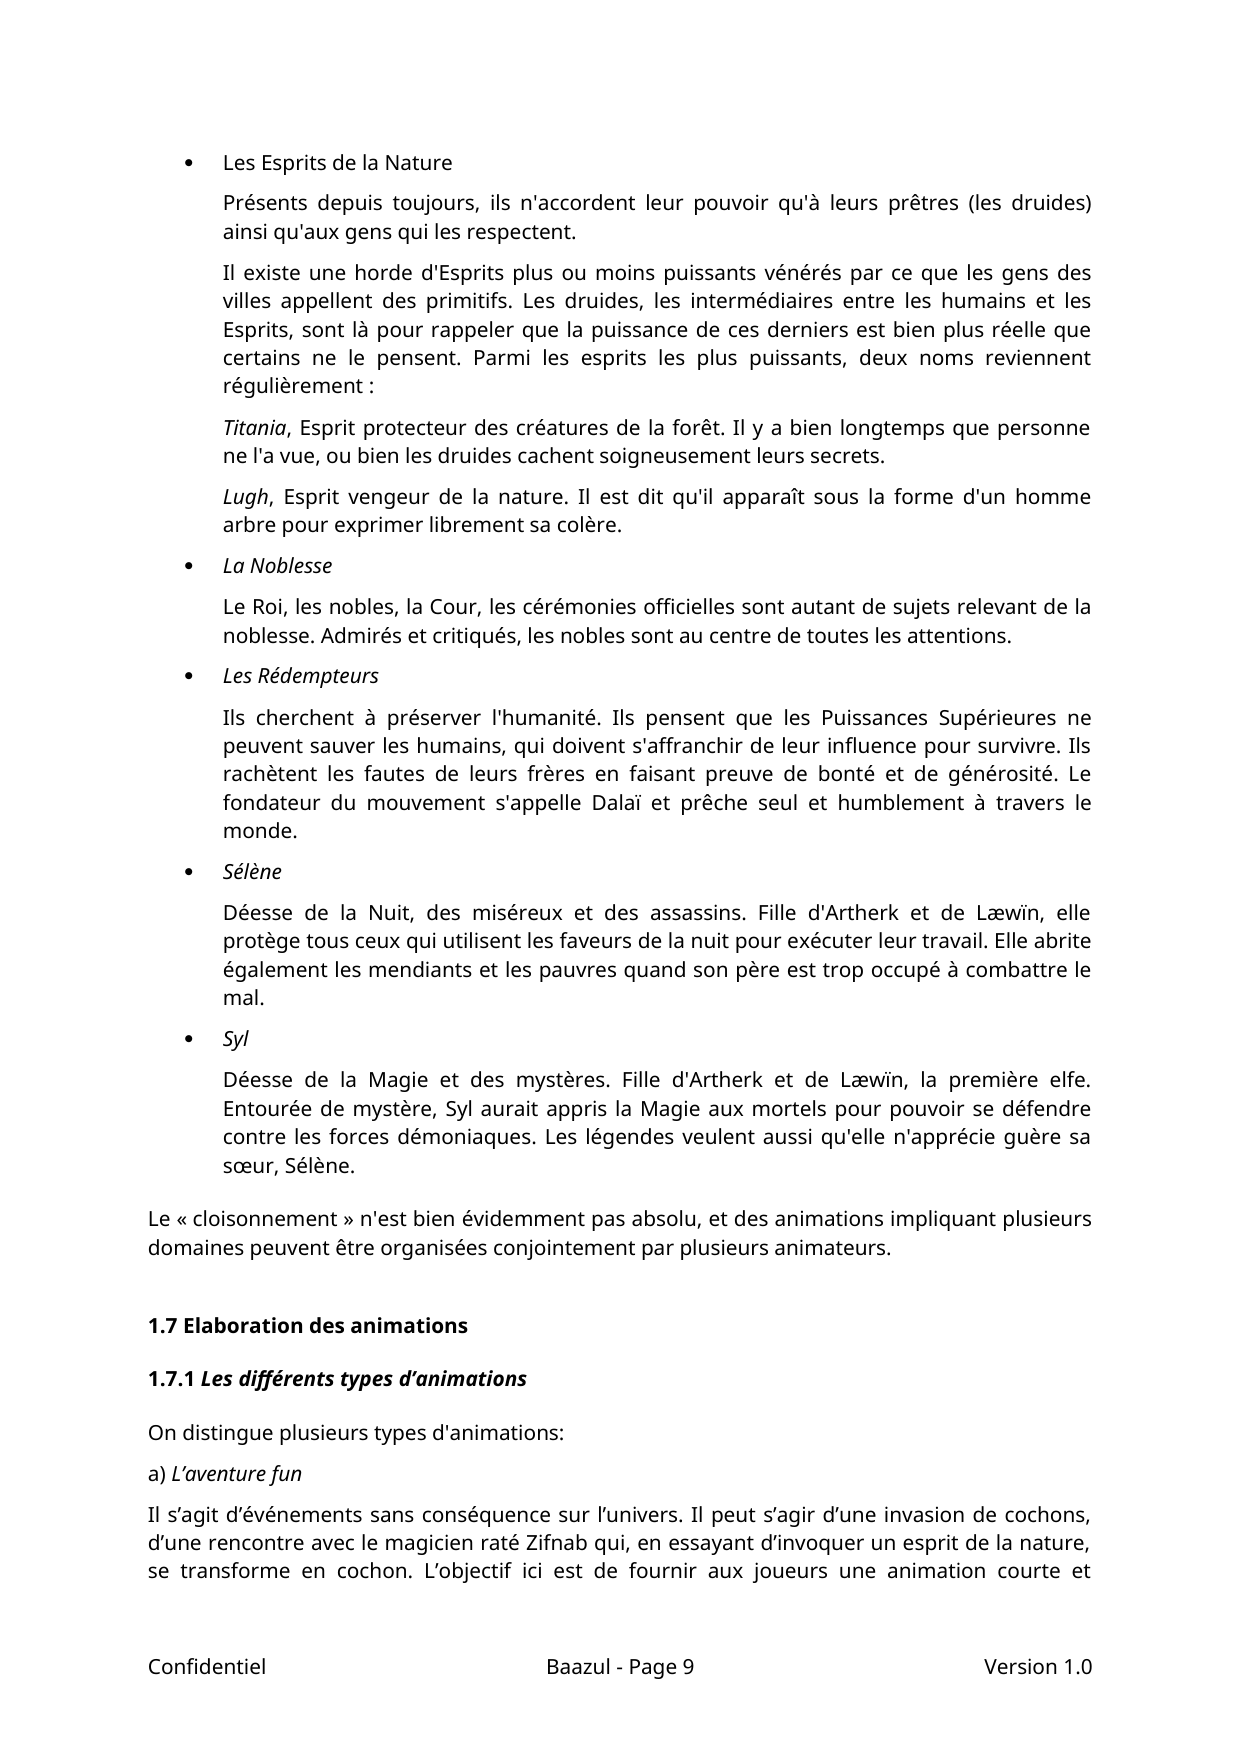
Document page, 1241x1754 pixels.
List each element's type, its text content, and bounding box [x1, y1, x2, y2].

text Le « cloisonnement » n'est bien évidemment pas absolu, et des animations impliquant plusieurs domaines peuvent être organisées conjointement par plusieurs animateurs. [148, 1204, 1093, 1261]
text Titania, Esprit protecteur des créatures de la forêt. Il y a bien longtemps que personne ne l'a vue, ou bien les druides cachent soigneusement leurs secrets. [223, 413, 1093, 469]
text Présents depuis toujours, ils n'accordent leur pouvoir qu'à leurs prêtres (les druides) ainsi qu'aux gens qui les respectent. [223, 188, 1093, 245]
list La Noblesse [185, 551, 1093, 580]
text Déesse de la Magie et des mystères. Fille d'Artherk et de Læwïn, la première elfe. Entourée de mystère, Syl aurait appris la Magie aux mortels pour pouvoir se défendre contre les forces démoniaques. Les légendes veulent aussi qu'elle n'apprécie guère sa sœur, Sélène. [223, 1065, 1093, 1179]
list Les Esprits de la Nature [185, 148, 1093, 176]
text Il existe une horde d'Esprits plus ou moins puissants vénérés par ce que les gens des villes appellent des primitifs. Les druides, les intermédiaires entre les humains et les Esprits, sont là pour rappeler que la puissance de ces derniers est bien plus réelle que certains ne le pensent. Parmi les esprits les plus puissants, deux noms reviennent régulièrement : [223, 258, 1093, 400]
subtitle Elaboration des animations [148, 1311, 1093, 1339]
subtitle Les différents types d’animations [148, 1364, 1093, 1393]
list Sélène [185, 857, 1093, 886]
list Les Rédempteurs [185, 662, 1093, 690]
text Il s’agit d’événements sans conséquence sur l’univers. Il peut s’agir d’une invasion de cochons, d’une rencontre avec le magicien raté Zifnab qui, en essayant d’invoquer un esprit de la nature, se transforme en cochon. L’objectif ici est de fournir aux joueurs une animation courte et [148, 1500, 1093, 1585]
text Déesse de la Nuit, des miséreux et des assassins. Fille d'Artherk et de Læwïn, elle protège tous ceux qui utilisent les faveurs de la nuit pour exécuter leur travail. Elle abrite également les mendiants et les pauvres quand son père est trop occupé à combattre le mal. [223, 898, 1093, 1012]
text Ils cherchent à préserver l'humanité. Ils pensent que les Puissances Supérieures ne peuvent sauver les humains, qui doivent s'affranchir de leur influence pour survivre. Ils rachètent les fautes de leurs frères en faisant preuve de bonté et de générosité. Le fondateur du mouvement s'appelle Dalaï et prêche seul et humblement à travers le monde. [223, 703, 1093, 845]
list Syl [185, 1024, 1093, 1053]
text Le Roi, les nobles, la Cour, les cérémonies officielles sont autant de sujets relevant de la noblesse. Admirés et critiqués, les nobles sont au centre de toutes les attentions. [223, 592, 1093, 649]
text Lugh, Esprit vengeur de la nature. Il est dit qu'il apparaît sous la forme d'un homme arbre pour exprimer librement sa colère. [223, 482, 1093, 539]
text On distingue plusieurs types d'animations: [148, 1418, 1093, 1446]
subtitle L’aventure fun [148, 1459, 1093, 1487]
